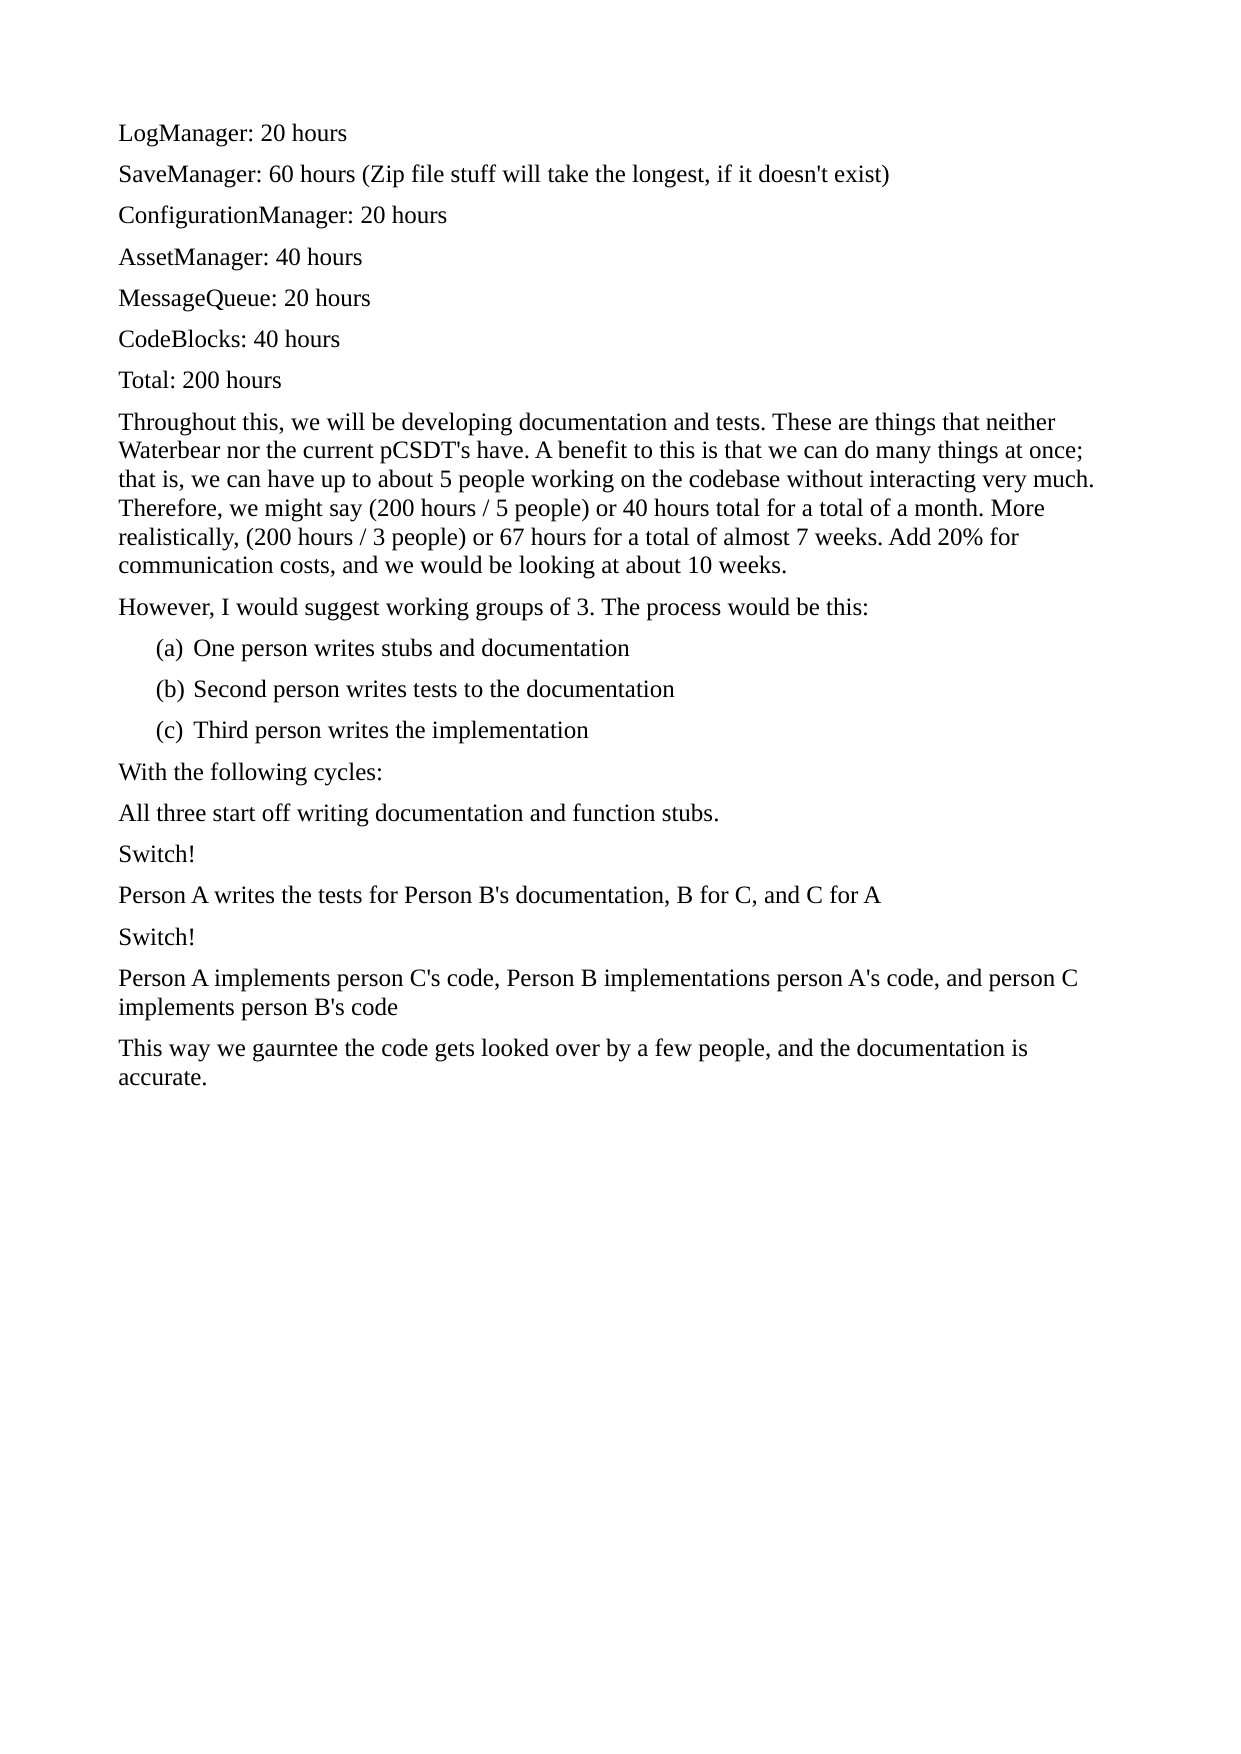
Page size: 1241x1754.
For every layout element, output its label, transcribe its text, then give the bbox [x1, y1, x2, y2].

text LogManager: 20 hours [118, 118, 1122, 147]
text Person A writes the tests for Person B's documentation, B for C, and C for A [118, 881, 1122, 909]
list Third person writes the implementation [156, 716, 1122, 744]
text MessageQueue: 20 hours [118, 283, 1122, 312]
text Throughout this, we will be developing documentation and tests. These are things that neither Waterbear nor the current pCSDT's have. A benefit to this is that we can do many things at once; that is, we can have up to about 5 people working on the codebase without interacting very much. Therefore, we might say (200 hours / 5 people) or 40 hours total for a total of a month. More realistically, (200 hours / 3 people) or 67 hours for a total of almost 7 weeks. Add 20% for communication costs, and we would be looking at about 10 weeks. [118, 407, 1122, 579]
text This way we gaurntee the code gets looked over by a few people, and the documentation is accurate. [118, 1033, 1122, 1091]
text AssetManager: 40 hours [118, 242, 1122, 271]
text SaveManager: 60 hours (Zip file stuff will take the longest, if it doesn't exist) [118, 159, 1122, 188]
list One person writes stubs and documentation [156, 633, 1122, 662]
list Second person writes tests to the documentation [156, 674, 1122, 703]
text ConfigurationManager: 20 hours [118, 201, 1122, 229]
text Total: 200 hours [118, 366, 1122, 394]
text Switch! [118, 922, 1122, 951]
text However, I would suggest working groups of 3. The process would be this: [118, 592, 1122, 621]
text All three start off writing documentation and function stubs. [118, 798, 1122, 827]
text Person A implements person C's code, Person B implementations person A's code, and person C implements person B's code [118, 963, 1122, 1021]
text CodeBlocks: 40 hours [118, 324, 1122, 353]
text Switch! [118, 839, 1122, 868]
text With the following cycles: [118, 757, 1122, 786]
